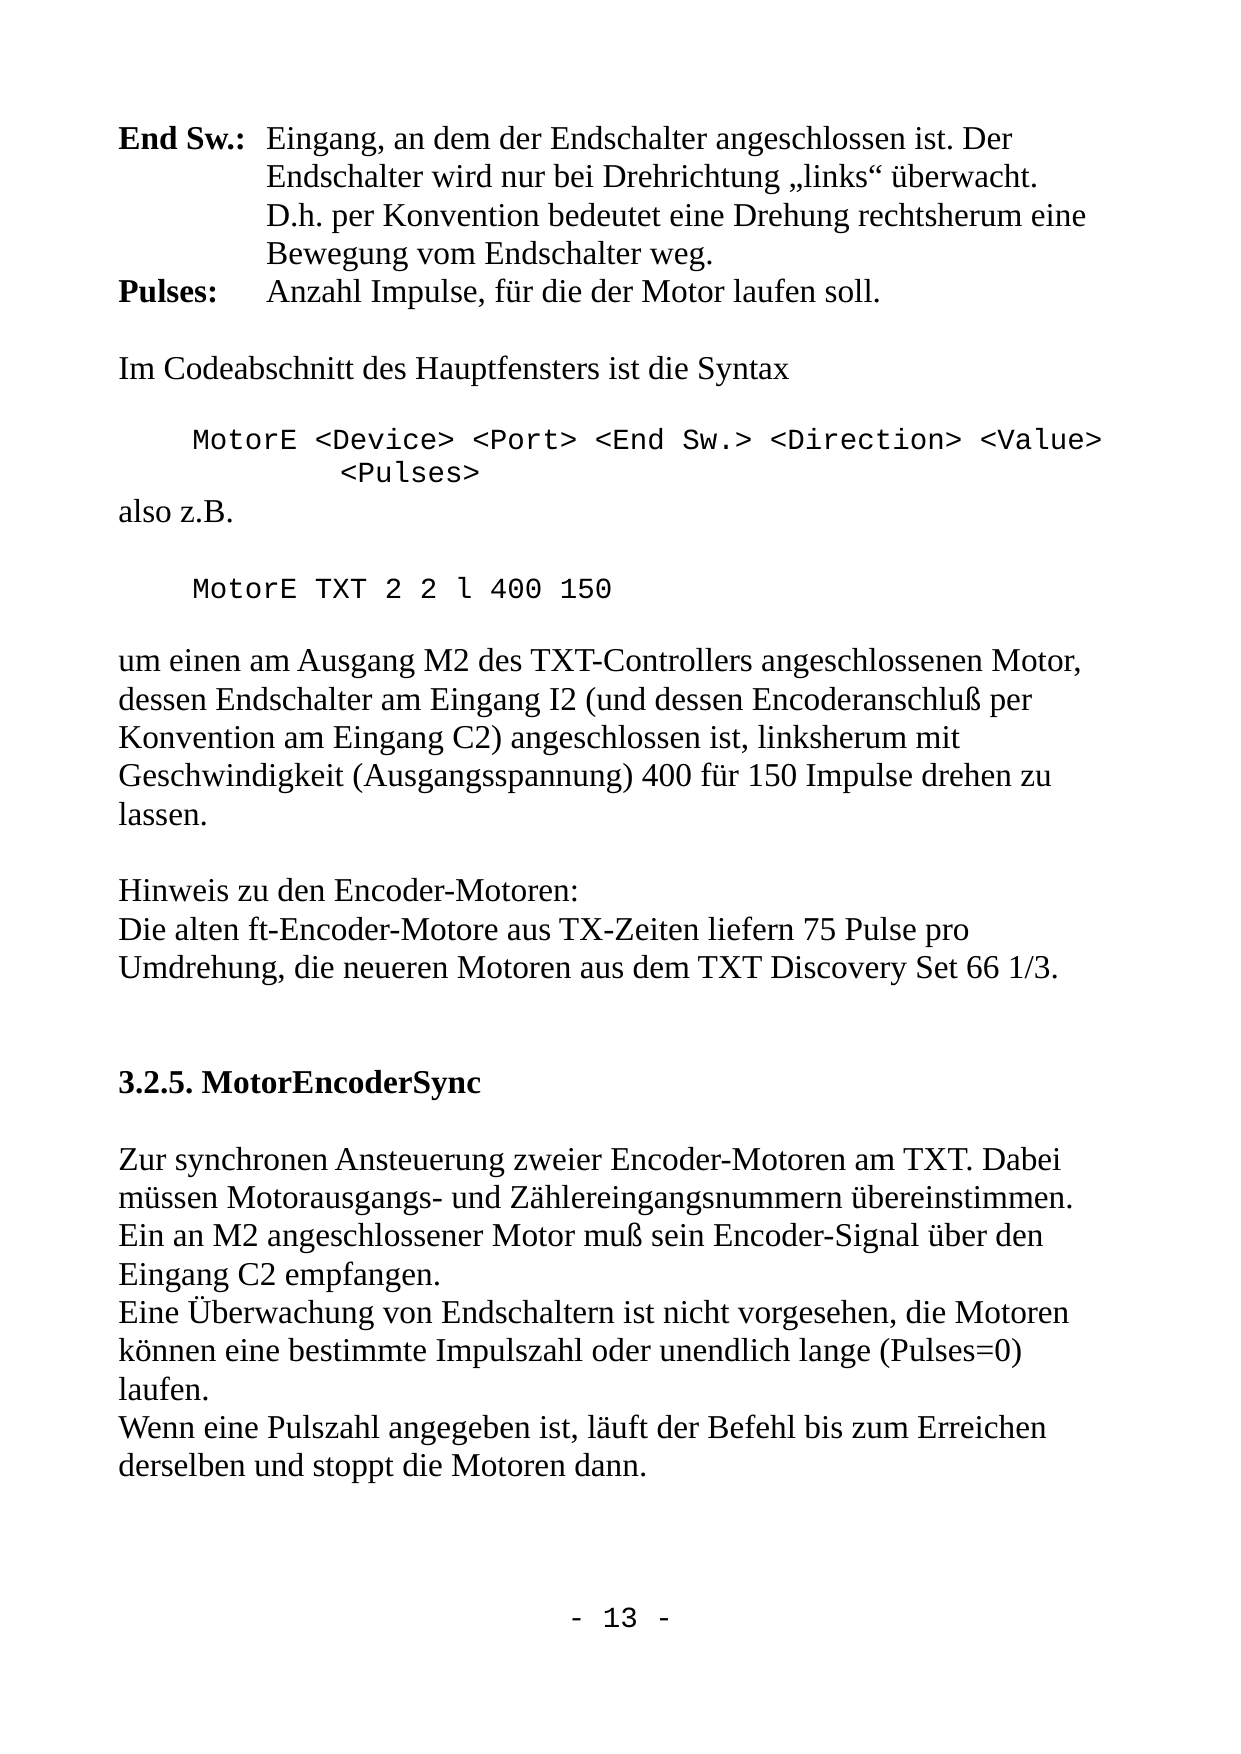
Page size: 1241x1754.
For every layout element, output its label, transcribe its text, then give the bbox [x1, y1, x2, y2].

text Wenn eine Pulszahl angegeben ist, läuft der Befehl bis zum Erreichen derselben und stoppt die Motoren dann. [118, 1407, 1122, 1484]
text Zur synchronen Ansteuerung zweier Encoder-Motoren am TXT. Dabei müssen Motorausgangs- und Zählereingangsnummern übereinstimmen. Ein an M2 angeschlossener Motor muß sein Encoder-Signal über den Eingang C2 empfangen. [118, 1139, 1122, 1292]
text Hinweis zu den Encoder-Motoren: [118, 870, 1122, 909]
text MotorE <Device> <Port> <End Sw.> <Direction> <Value> <Pulses> [118, 425, 1122, 491]
text Die alten ft-Encoder-Motore aus TX-Zeiten liefern 75 Pulse pro Umdrehung, die neueren Motoren aus dem TXT Discovery Set 66 1/3. [118, 909, 1122, 985]
text 3.2.5. MotorEncoderSync [118, 1062, 1122, 1100]
text Eine Überwachung von Endschaltern ist nicht vorgesehen, die Motoren können eine bestimmte Impulszahl oder unendlich lange (Pulses=0) laufen. [118, 1292, 1122, 1407]
text also z.B. [118, 491, 1122, 529]
text D.h. per Konvention bedeutet eine Drehung rechtsherum eine Bewegung vom Endschalter weg. [118, 195, 1122, 271]
text um einen am Ausgang M2 des TXT-Controllers angeschlossenen Motor, dessen Endschalter am Eingang I2 (und dessen Encoderanschluß per Konvention am Eingang C2) angeschlossen ist, linksherum mit Geschwindigkeit (Ausgangsspannung) 400 für 150 Impulse drehen zu lassen. [118, 640, 1122, 832]
text MotorE TXT 2 2 l 400 150 [118, 567, 1122, 607]
text Im Codeabschnitt des Hauptfensters ist die Syntax [118, 348, 1122, 386]
text Pulses: Anzahl Impulse, für die der Motor laufen soll. [118, 271, 1122, 310]
text End Sw.: Eingang, an dem der Endschalter angeschlossen ist. Der Endschalter wird nur bei Drehrichtung „links“ überwacht. [118, 118, 1122, 195]
